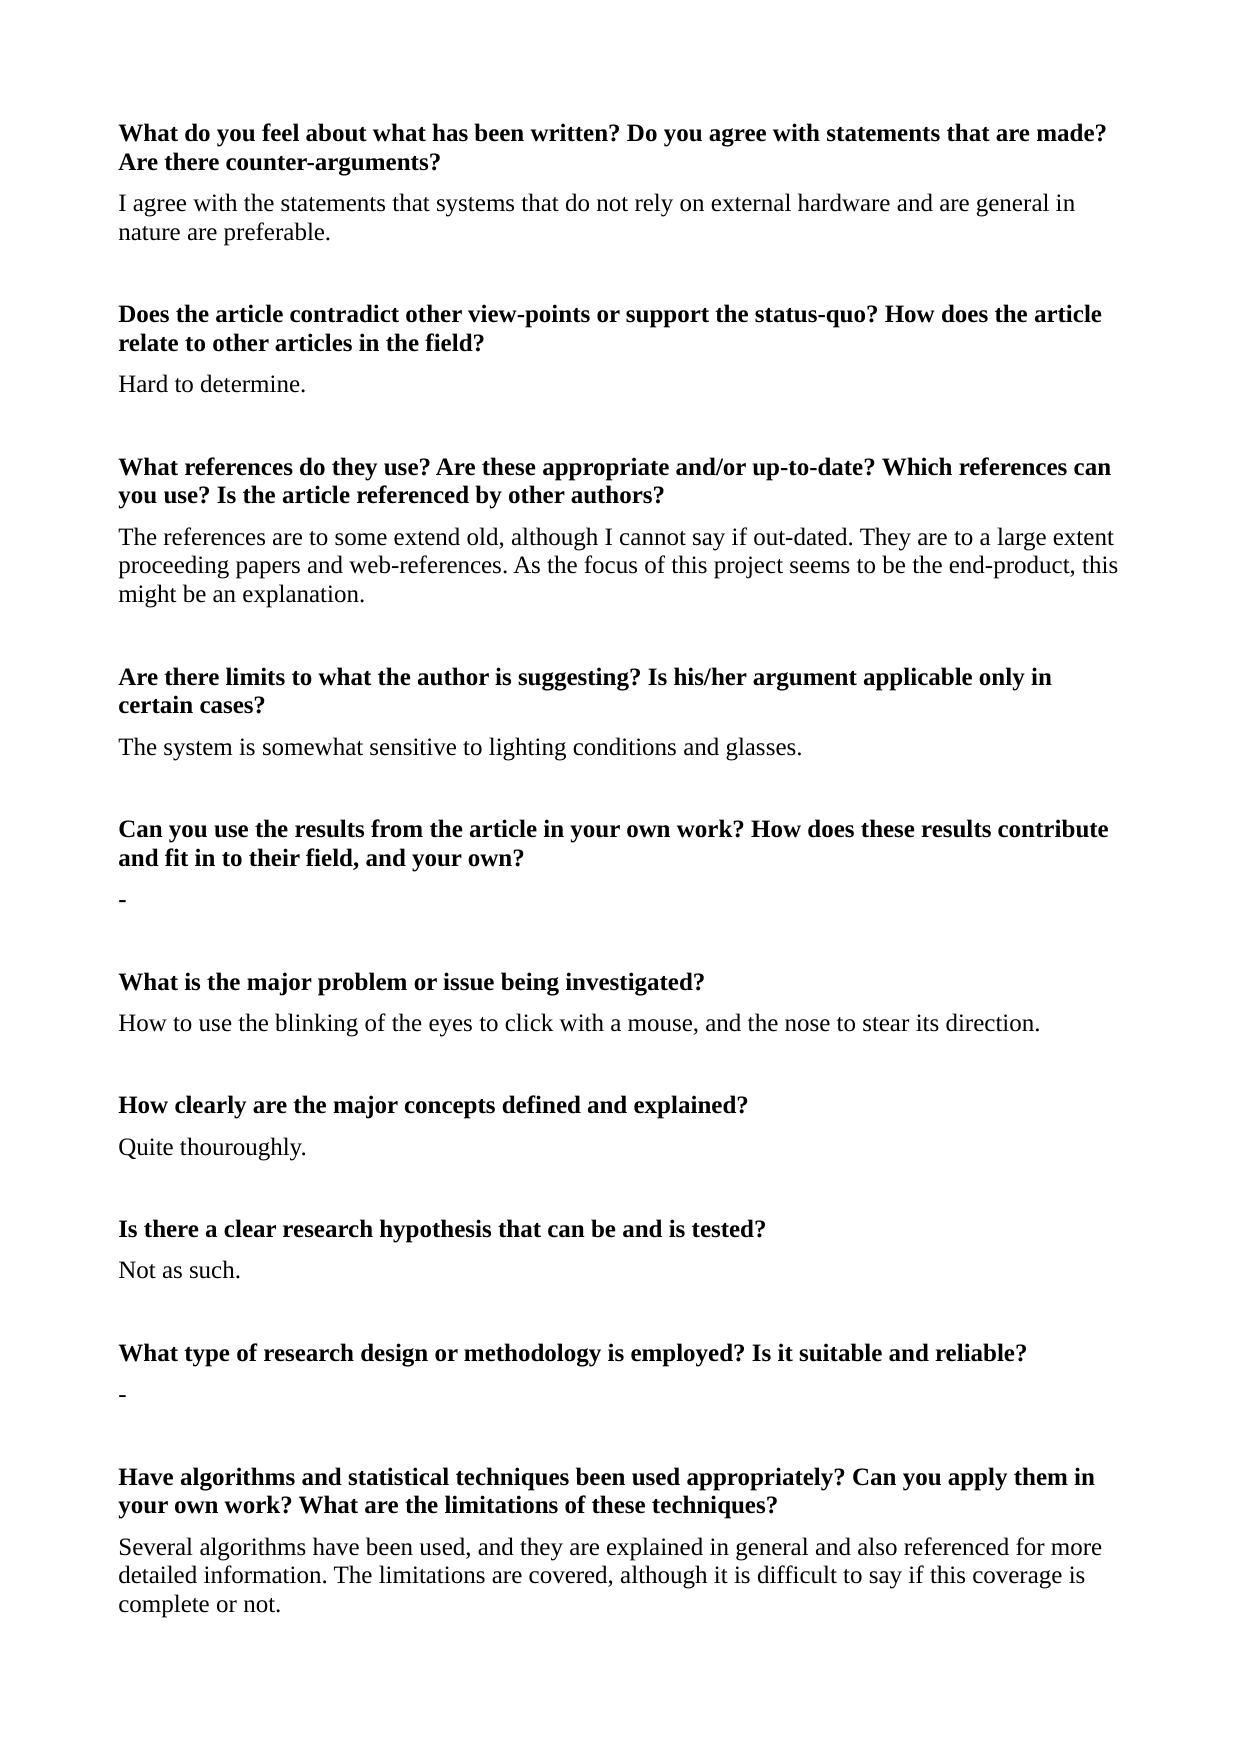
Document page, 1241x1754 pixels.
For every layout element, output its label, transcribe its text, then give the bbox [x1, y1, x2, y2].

text The references are to some extend old, although I cannot say if out-dated. They are to a large extent proceeding papers and web-references. As the focus of this project seems to be the end-product, this might be an explanation. [118, 522, 1122, 608]
text Have algorithms and statistical techniques been used appropriately? Can you apply them in your own work? What are the limitations of these techniques? [118, 1462, 1122, 1519]
text - [118, 884, 1122, 913]
text Does the article contradict other view-points or support the status-quo? How does the article relate to other articles in the field? [118, 299, 1122, 357]
text What is the major problem or issue being investigated? [118, 967, 1122, 996]
text What references do they use? Are these appropriate and/or up-to-date? Which references can you use? Is the article referenced by other authors? [118, 452, 1122, 509]
text Several algorithms have been used, and they are explained in general and also referenced for more detailed information. The limitations are covered, although it is difficult to say if this coverage is complete or not. [118, 1532, 1122, 1618]
text What do you feel about what has been written? Do you agree with statements that are made? Are there counter-arguments? [118, 118, 1122, 176]
text Quite thouroughly. [118, 1132, 1122, 1161]
text - [118, 1379, 1122, 1408]
text Not as such. [118, 1256, 1122, 1284]
text Hard to determine. [118, 369, 1122, 398]
text Are there limits to what the author is suggesting? Is his/her argument applicable only in certain cases? [118, 662, 1122, 719]
text How to use the blinking of the eyes to click with a mouse, and the nose to stear its direction. [118, 1008, 1122, 1037]
text What type of research design or methodology is employed? Is it suitable and reliable? [118, 1338, 1122, 1367]
text How clearly are the major concepts defined and explained? [118, 1091, 1122, 1119]
text Can you use the results from the article in your own work? How does these results contribute and fit in to their field, and your own? [118, 814, 1122, 872]
text Is there a clear research hypothesis that can be and is tested? [118, 1214, 1122, 1243]
text I agree with the statements that systems that do not rely on external hardware and are general in nature are preferable. [118, 188, 1122, 246]
text The system is somewhat sensitive to lighting conditions and glasses. [118, 732, 1122, 761]
